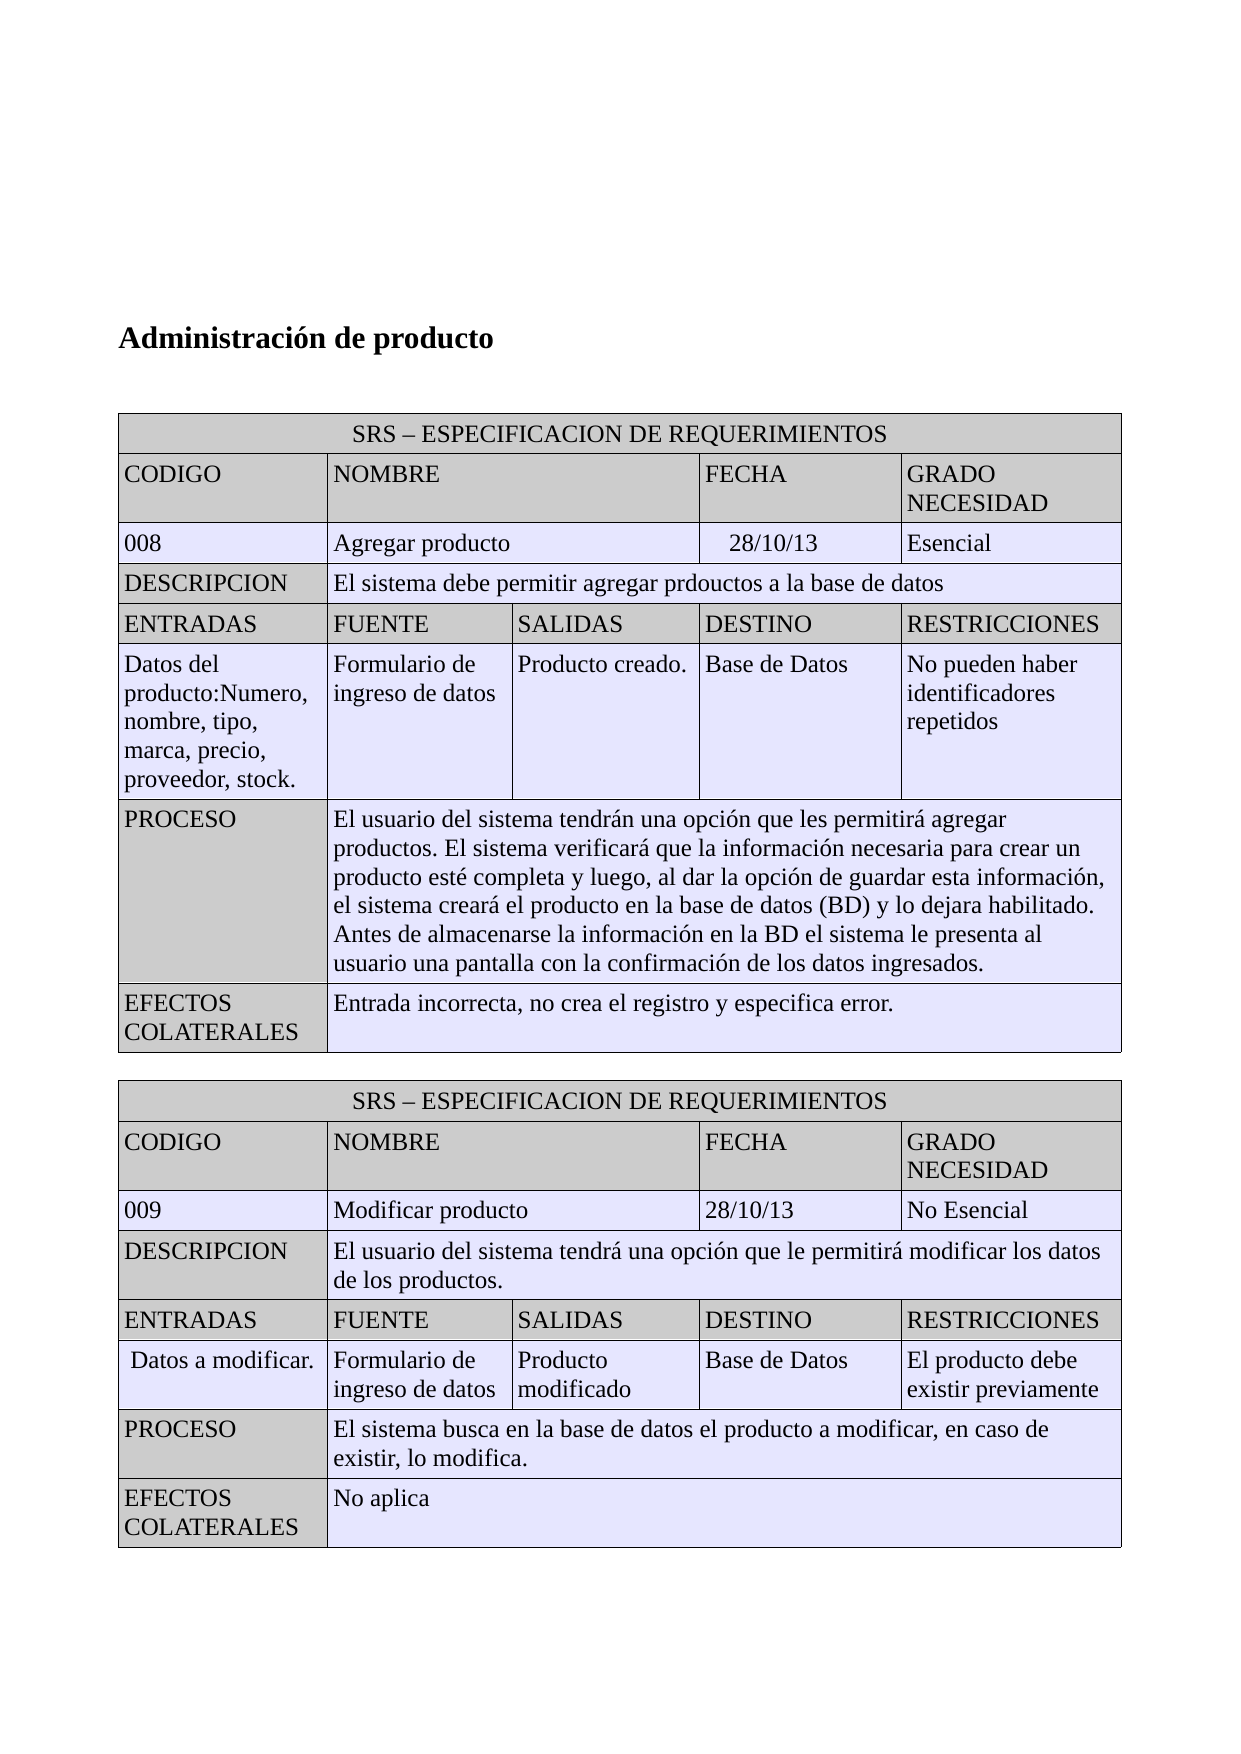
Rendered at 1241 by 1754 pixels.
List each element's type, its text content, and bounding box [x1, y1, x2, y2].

table_cell FECHA [700, 1122, 901, 1190]
table_header SRS – ESPECIFICACION DE REQUERIMIENTOS [119, 414, 1121, 453]
table_cell CODIGO [119, 454, 327, 522]
table_cell SALIDAS [513, 1300, 699, 1339]
table_cell 28/10/13 [700, 523, 901, 562]
table_cell 008 [119, 523, 327, 562]
table_cell El producto debe existir previamente [902, 1341, 1121, 1408]
table_cell Base de Datos [700, 644, 901, 798]
table_cell DESTINO [700, 1300, 901, 1339]
table_cell El usuario del sistema tendrá una opción que le permitirá modificar los datos de los productos. [328, 1231, 1121, 1299]
table_cell RESTRICCIONES [902, 604, 1121, 643]
table_cell SALIDAS [513, 604, 699, 643]
table_cell PROCESO [119, 1410, 327, 1478]
table_cell CODIGO [119, 1122, 327, 1190]
table_cell ENTRADAS [119, 1300, 327, 1339]
table_cell NOMBRE [328, 454, 699, 522]
table_cell Datos del producto:Numero, nombre, tipo, marca, precio, proveedor, stock. [119, 644, 327, 798]
table_cell DESTINO [700, 604, 901, 643]
table_cell El sistema busca en la base de datos el producto a modificar, en caso de existir, lo modifica. [328, 1410, 1121, 1478]
table_cell Formulario de ingreso de datos [328, 644, 512, 798]
table_cell El usuario del sistema tendrán una opción que les permitirá agregar productos. El sistema verificará que la información necesaria para crear un producto esté completa y luego, al dar la opción de guardar esta información, el sistema creará el producto en la base de datos (BD) y lo dejara habilitado. Antes de almacenarse la información en la BD el sistema le presenta al usuario una pantalla con la confirmación de los datos ingresados. [328, 800, 1121, 982]
table_cell FUENTE [328, 604, 512, 643]
table_cell Producto modificado [513, 1341, 699, 1408]
table_cell RESTRICCIONES [902, 1300, 1121, 1339]
table_cell Producto creado. [513, 644, 699, 798]
table_cell DESCRIPCION [119, 564, 327, 603]
table_header SRS – ESPECIFICACION DE REQUERIMIENTOS [119, 1081, 1121, 1121]
table_cell GRADO NECESIDAD [902, 454, 1121, 522]
table_cell Formulario de ingreso de datos [328, 1341, 512, 1408]
table_cell Entrada incorrecta, no crea el registro y especifica error. [328, 984, 1121, 1052]
table_cell EFECTOS COLATERALES [119, 984, 327, 1052]
table_cell FECHA [700, 454, 901, 522]
table_cell NOMBRE [328, 1122, 699, 1190]
table_cell Datos a modificar. [119, 1341, 327, 1408]
table_cell EFECTOS COLATERALES [119, 1479, 327, 1547]
table_cell GRADO NECESIDAD [902, 1122, 1121, 1190]
table_cell ENTRADAS [119, 604, 327, 643]
table_cell PROCESO [119, 800, 327, 982]
table_cell No aplica [328, 1479, 1121, 1547]
table_cell Base de Datos [700, 1341, 901, 1408]
table_cell 009 [119, 1191, 327, 1230]
table_cell Modificar producto [328, 1191, 699, 1230]
table_cell Esencial [902, 523, 1121, 562]
text Administración de producto [118, 319, 1122, 355]
table_cell El sistema debe permitir agregar prdouctos a la base de datos [328, 564, 1121, 603]
table_cell DESCRIPCION [119, 1231, 327, 1299]
table_cell Agregar producto [328, 523, 699, 562]
table_cell No pueden haber identificadores repetidos [902, 644, 1121, 798]
table_cell FUENTE [328, 1300, 512, 1339]
table_cell 28/10/13 [700, 1191, 901, 1230]
table_cell No Esencial [902, 1191, 1121, 1230]
